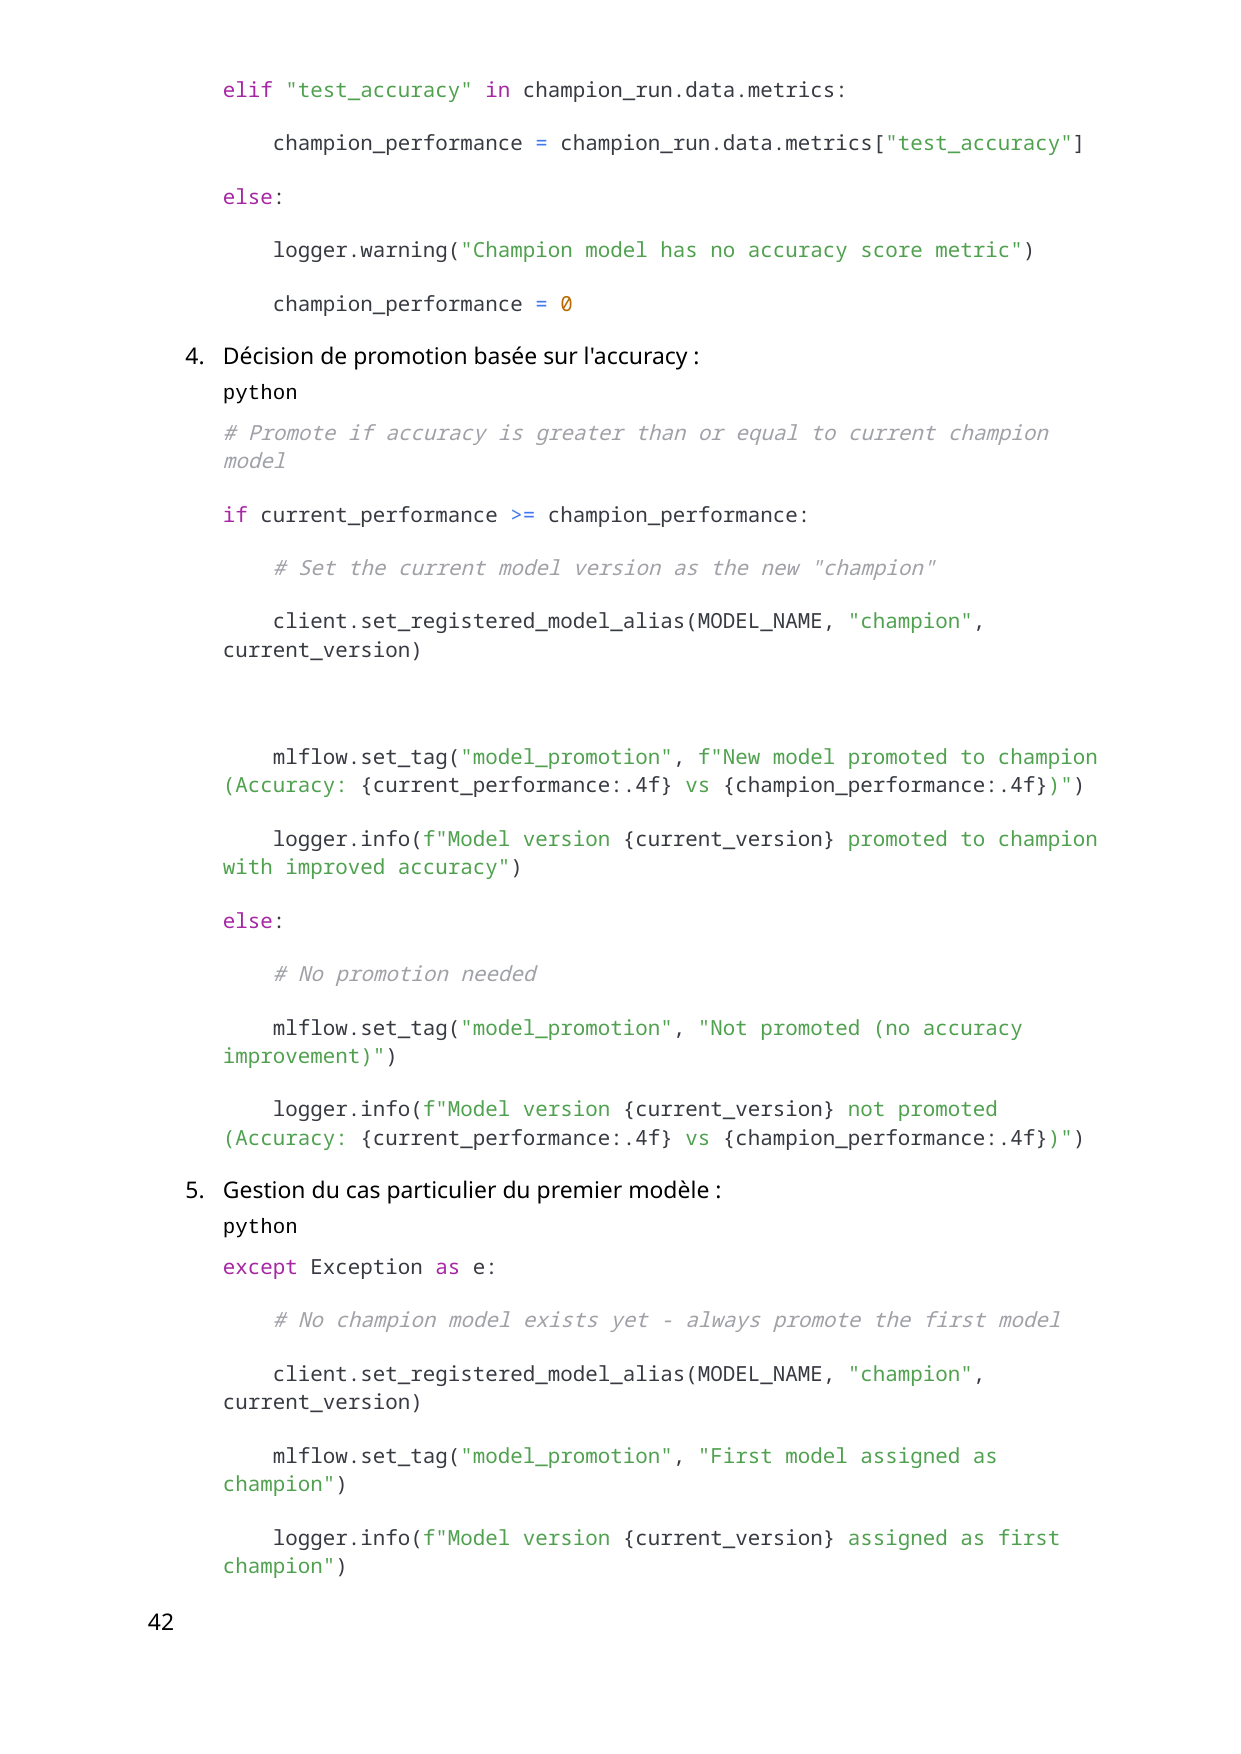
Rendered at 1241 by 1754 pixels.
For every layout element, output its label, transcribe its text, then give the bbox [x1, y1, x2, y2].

text client.set_registered_model_alias(MODEL_NAME, "champion", current_version) [223, 607, 1122, 663]
text except Exception as e: [223, 1252, 1122, 1281]
text logger.info(f"Model version {current_version} assigned as first champion") [223, 1523, 1122, 1579]
text python [223, 382, 1122, 405]
text if current_performance >= champion_performance: [223, 500, 1122, 528]
text # No champion model exists yet - always promote the first model [223, 1306, 1122, 1334]
text # Promote if accuracy is greater than or equal to current champion model [223, 418, 1122, 475]
text mlflow.set_tag("model_promotion", "First model assigned as champion") [223, 1441, 1122, 1498]
text logger.warning("Champion model has no accuracy score metric") [223, 235, 1122, 264]
text # No promotion needed [223, 959, 1122, 988]
text elif "test_accuracy" in champion_run.data.metrics: [223, 75, 1122, 103]
text mlflow.set_tag("model_promotion", "Not promoted (no accuracy improvement)") [223, 1013, 1122, 1069]
text else: [223, 182, 1122, 210]
list Décision de promotion basée sur l'accuracy : [185, 340, 1122, 371]
text logger.info(f"Model version {current_version} promoted to champion with improved accuracy") [223, 824, 1122, 881]
text champion_performance = champion_run.data.metrics["test_accuracy"] [223, 128, 1122, 157]
text python [223, 1216, 1122, 1239]
text mlflow.set_tag("model_promotion", f"New model promoted to champion (Accuracy: {current_performance:.4f} vs {champion_performance:.4f})") [223, 742, 1122, 799]
text logger.info(f"Model version {current_version} not promoted (Accuracy: {current_performance:.4f} vs {champion_performance:.4f})") [223, 1094, 1122, 1151]
list Gestion du cas particulier du premier modèle : [185, 1174, 1122, 1206]
text else: [223, 906, 1122, 934]
text # Set the current model version as the new "champion" [223, 553, 1122, 582]
text champion_performance = 0 [223, 289, 1122, 317]
text client.set_registered_model_alias(MODEL_NAME, "champion", current_version) [223, 1359, 1122, 1416]
